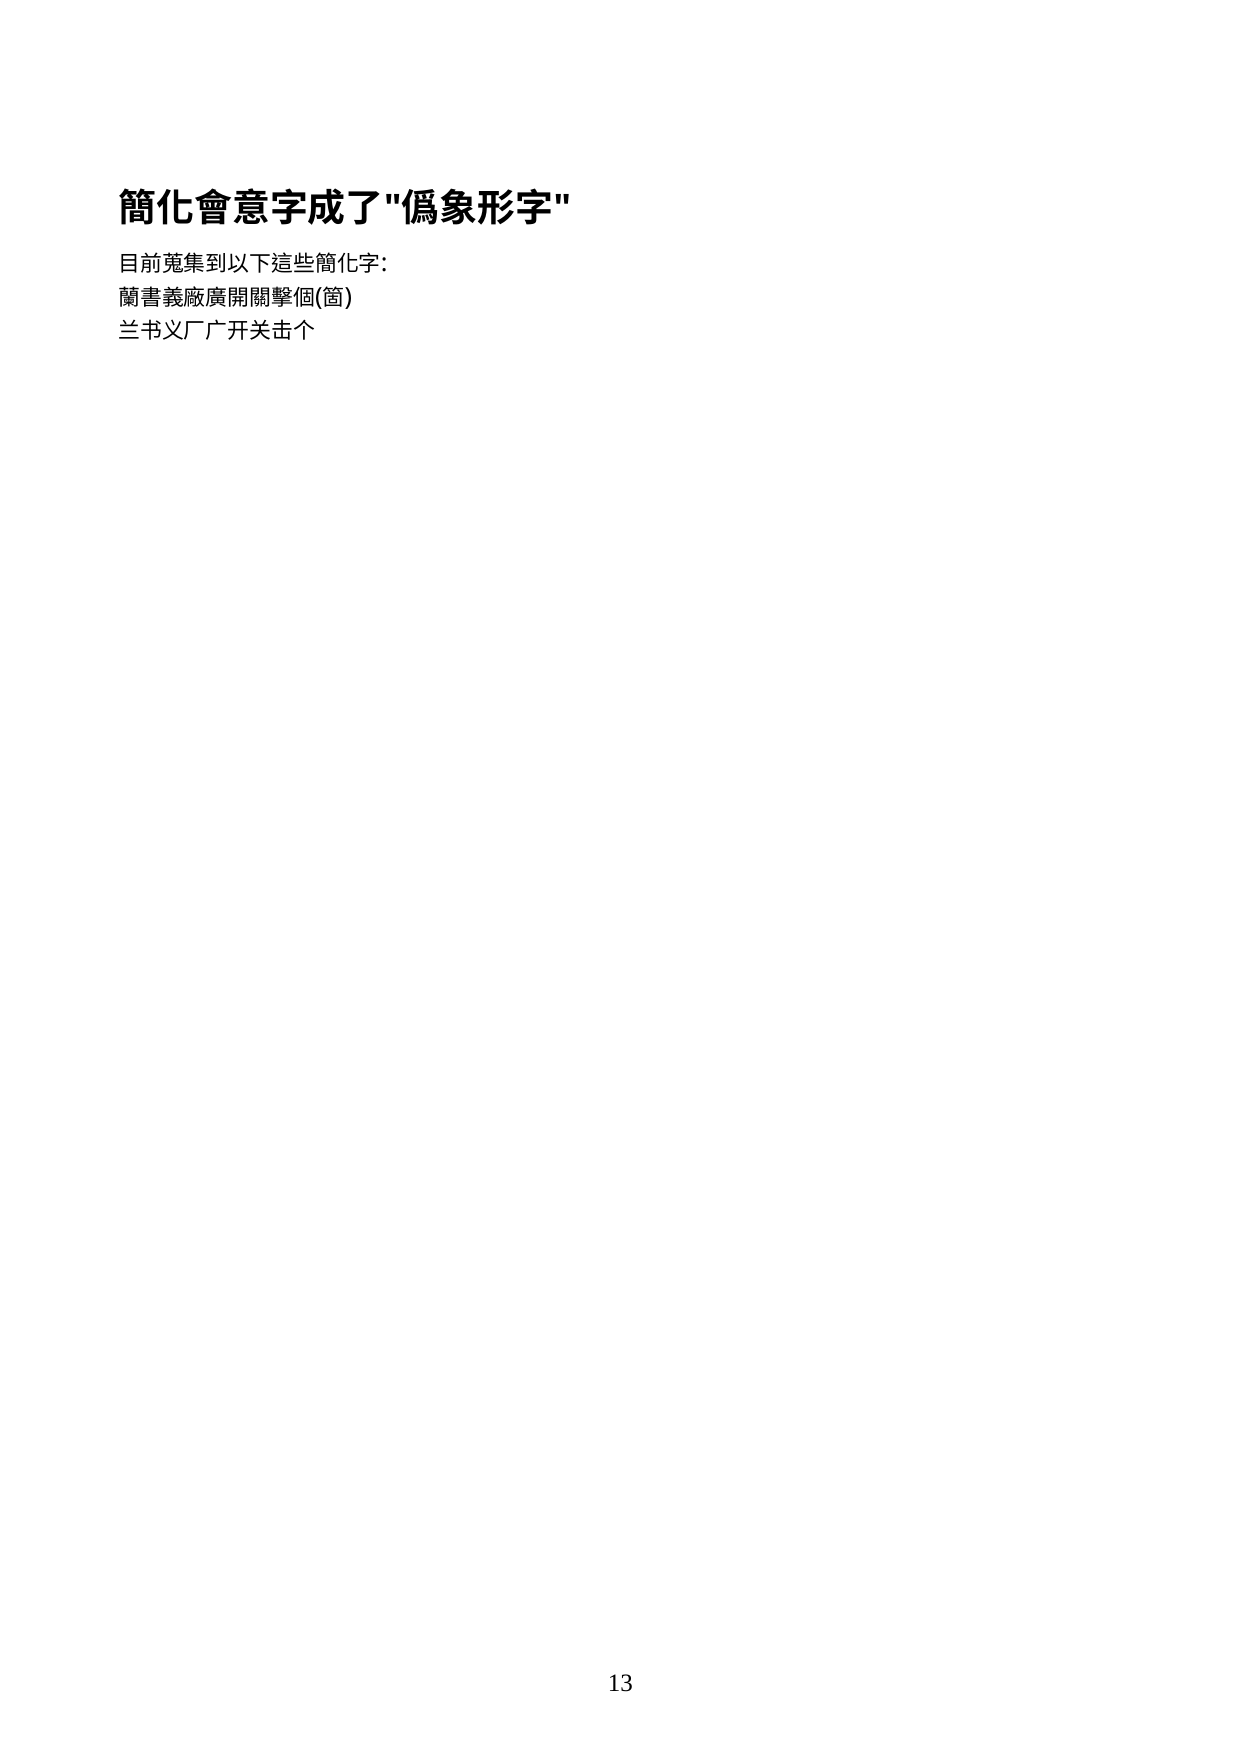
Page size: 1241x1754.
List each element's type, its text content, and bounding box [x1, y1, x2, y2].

subtitle 簡化會意字成了"僞象形字" [118, 177, 1122, 232]
text 兰书义厂广开关击个 [118, 313, 1122, 344]
text 目前蒐集到以下這些簡化字: [118, 245, 1122, 279]
text 蘭書義廠廣開關擊個(箇) [118, 279, 1122, 313]
